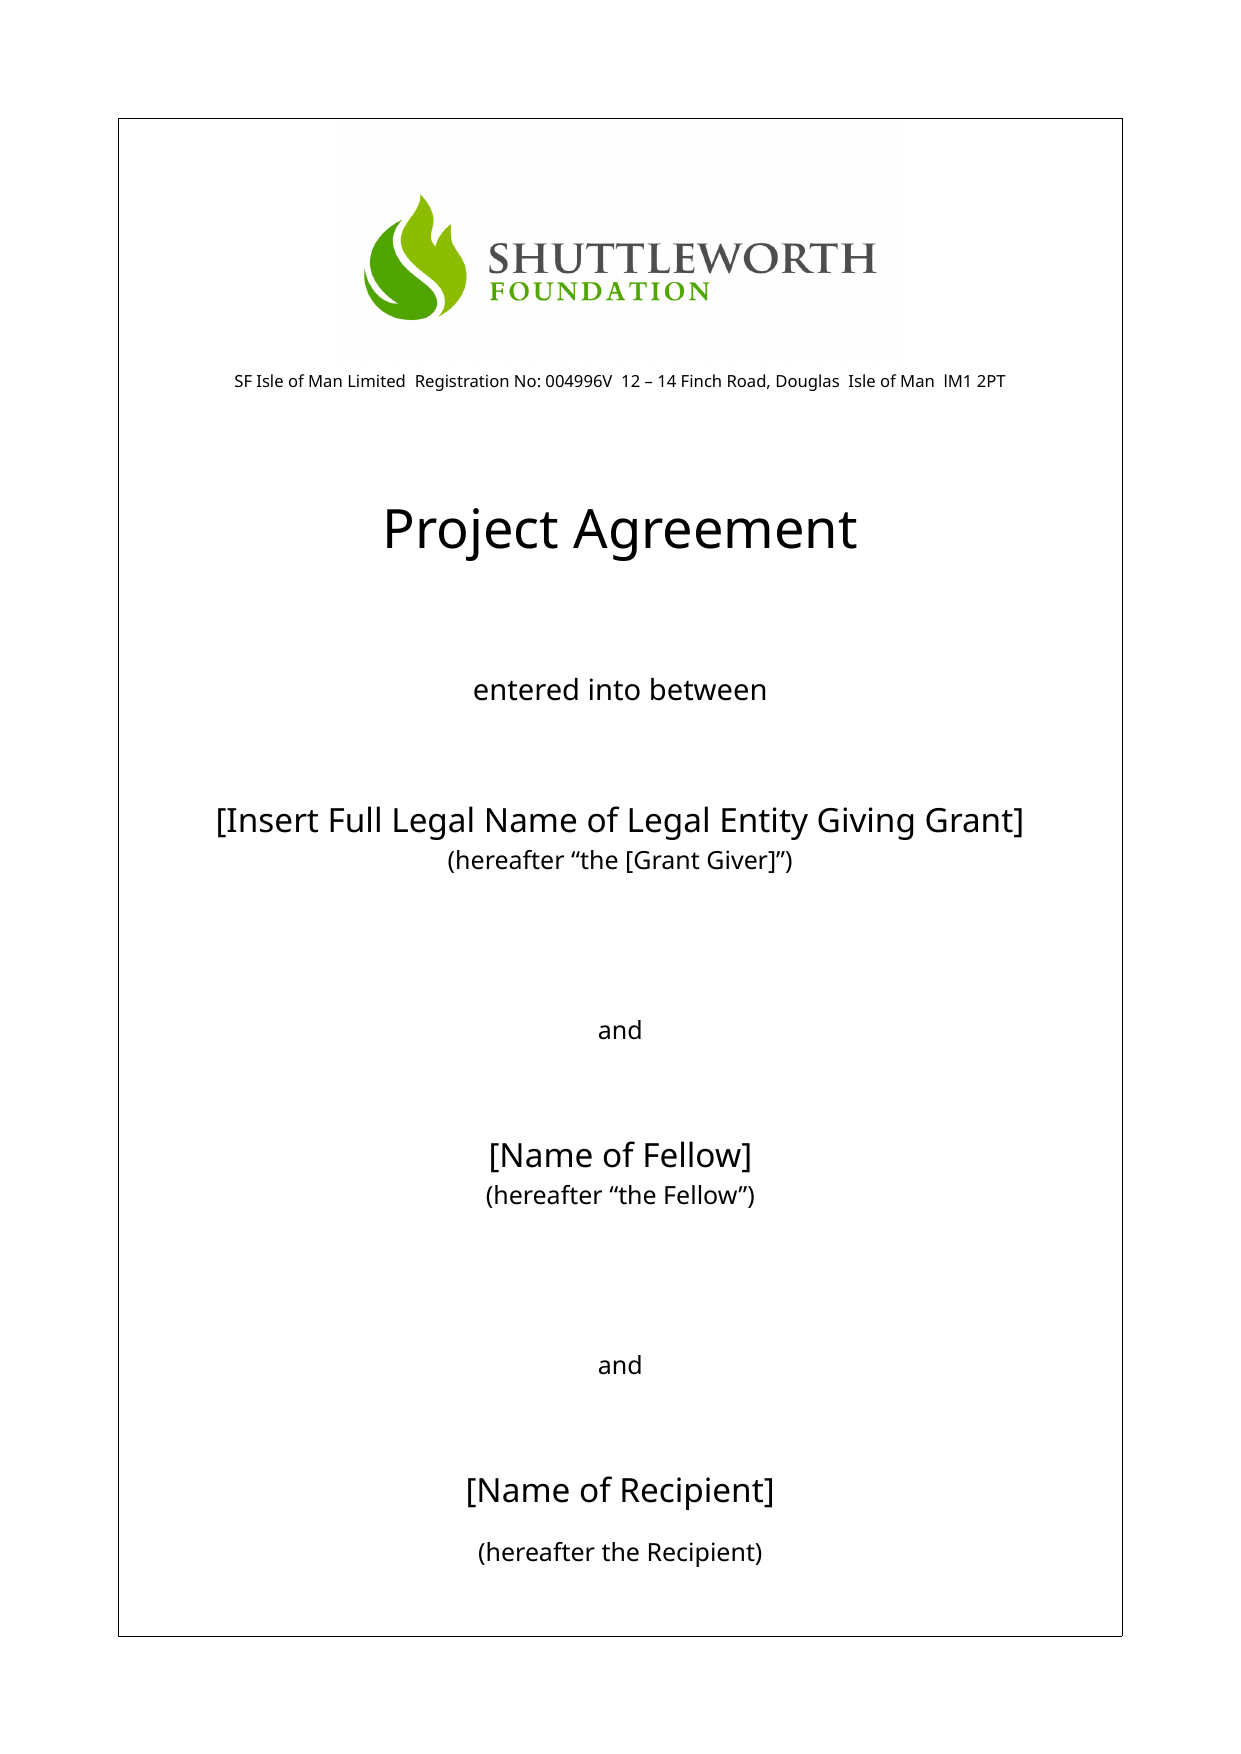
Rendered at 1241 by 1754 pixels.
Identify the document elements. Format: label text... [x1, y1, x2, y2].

picture [332, 121, 909, 366]
text [Insert Full Legal Name of Legal Entity Giving Grant] [121, 797, 1119, 842]
text entered into between [121, 669, 1119, 709]
text (hereafter “the [Grant Giver]”) [121, 842, 1119, 876]
text Project Agreement [121, 491, 1119, 564]
text [Name of Recipient] [121, 1467, 1119, 1512]
text and [121, 1013, 1119, 1047]
text (hereafter “the Fellow”) [121, 1177, 1119, 1211]
text and [121, 1348, 1119, 1382]
text (hereafter the Recipient) [121, 1535, 1119, 1569]
text [Name of Fellow] [121, 1132, 1119, 1177]
